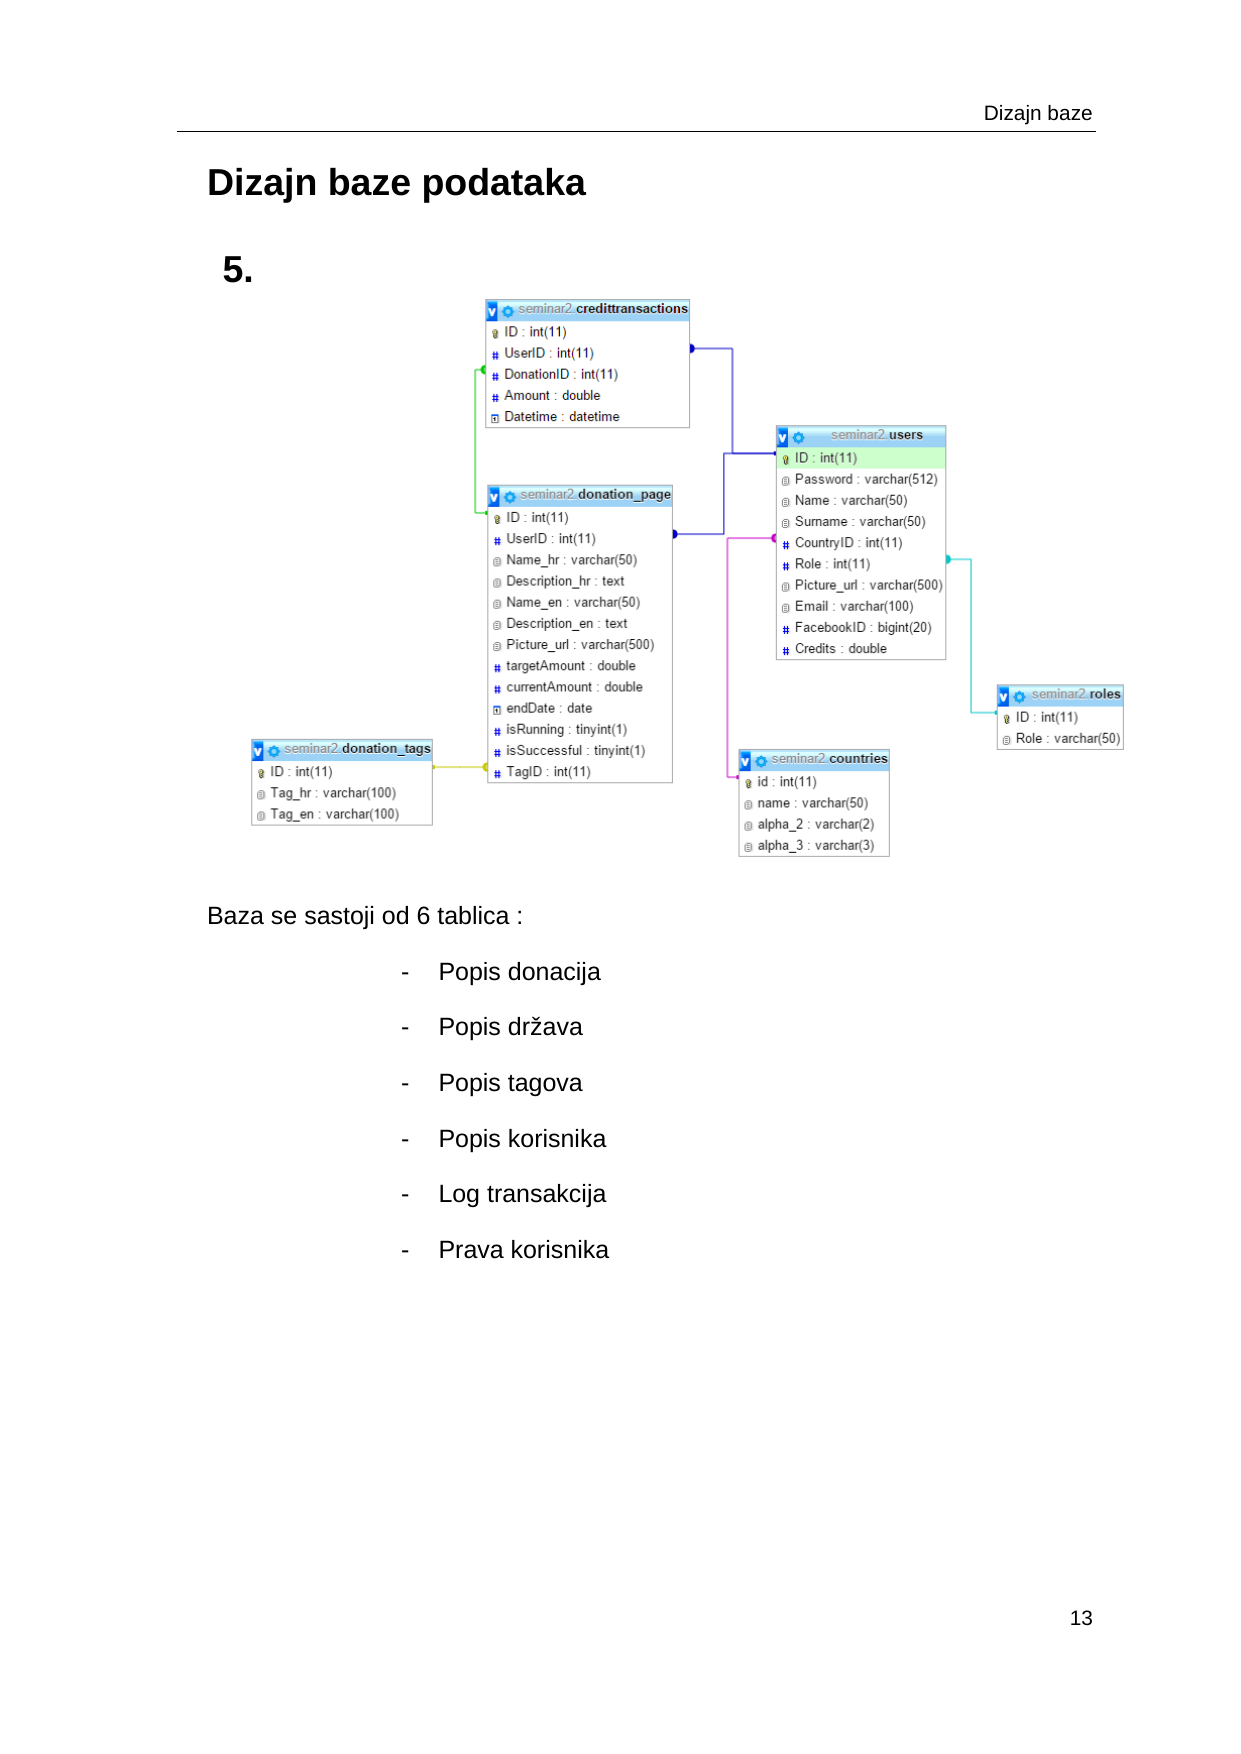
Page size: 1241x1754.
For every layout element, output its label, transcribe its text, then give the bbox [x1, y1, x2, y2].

subtitle Dizajn baze podataka [177, 160, 1092, 203]
list Log transakcija [401, 1179, 1092, 1208]
list Prava korisnika [401, 1235, 1092, 1264]
list Popis korisnika [401, 1124, 1092, 1152]
list Popis tagova [401, 1068, 1092, 1097]
text Baza se sastoji od 6 tablica : [177, 901, 1092, 930]
list Popis donacija [401, 957, 1092, 986]
list Popis država [401, 1012, 1092, 1041]
